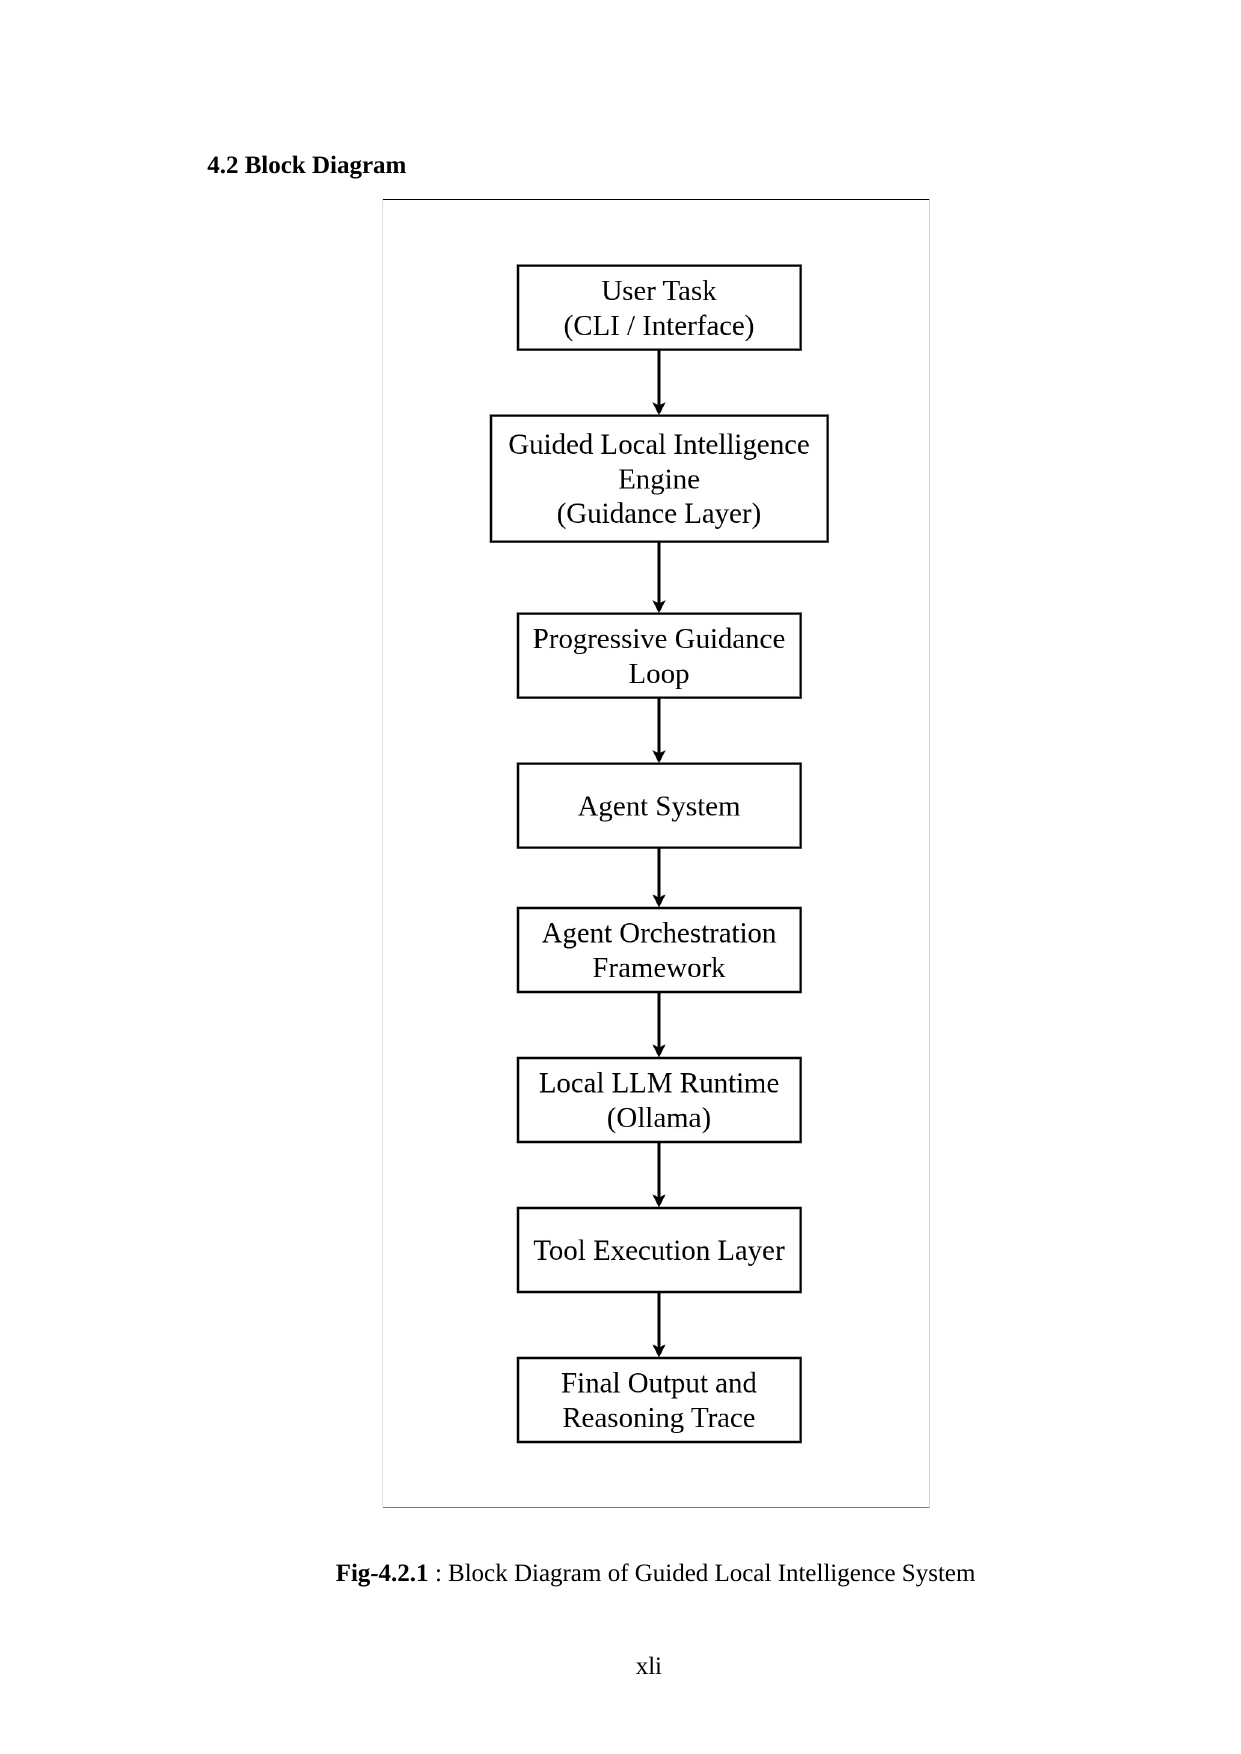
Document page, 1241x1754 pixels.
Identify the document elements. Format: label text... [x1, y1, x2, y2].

text 4.2 Block Diagram [207, 150, 1091, 179]
picture [382, 199, 930, 1508]
